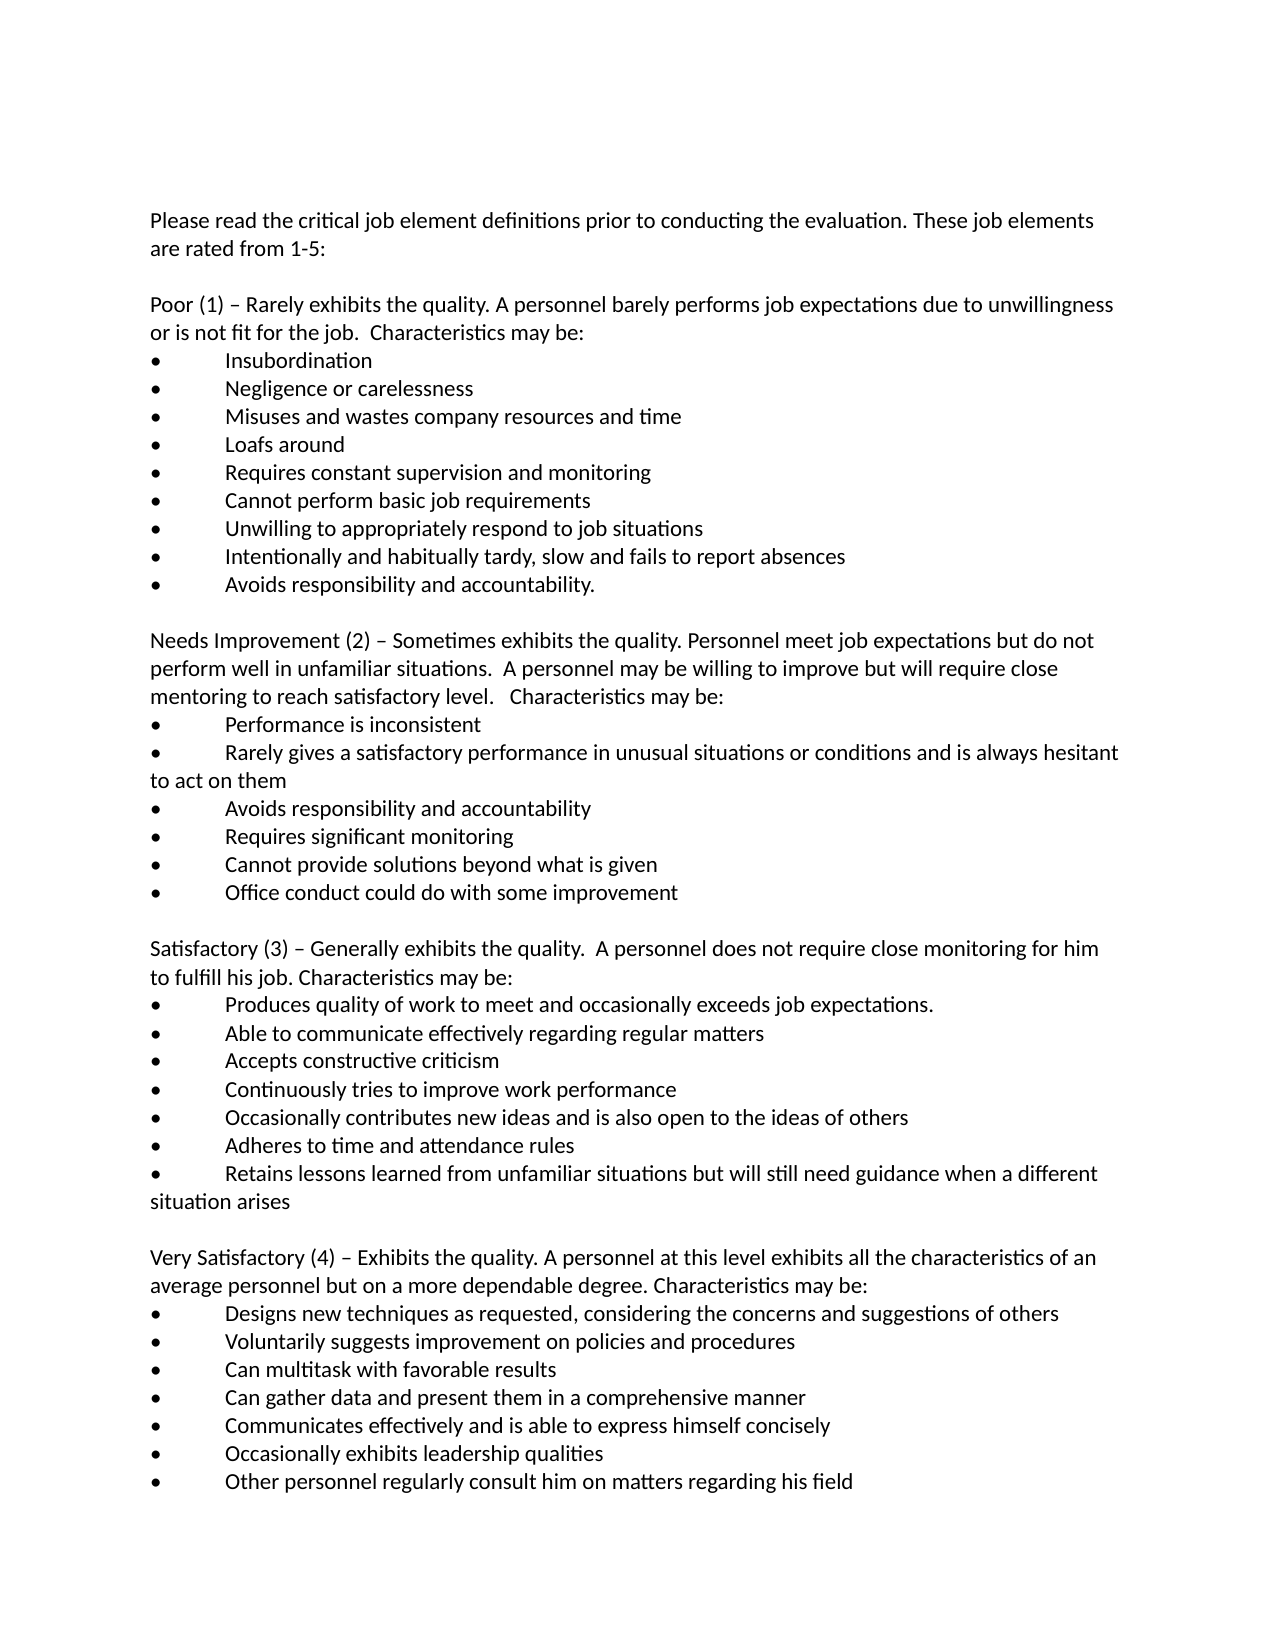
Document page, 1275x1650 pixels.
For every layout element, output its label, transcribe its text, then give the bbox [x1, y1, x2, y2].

text • Can gather data and present them in a comprehensive manner [150, 1383, 1125, 1411]
text • Intentionally and habitually tardy, slow and fails to report absences [150, 542, 1125, 570]
text • Unwilling to appropriately respond to job situations [150, 514, 1125, 542]
text • Can multitask with favorable results [150, 1355, 1125, 1383]
text • Accepts constructive criticism [150, 1047, 1125, 1075]
text • Avoids responsibility and accountability [150, 794, 1125, 822]
text Please read the critical job element definitions prior to conducting the evaluation. These job elements are rated from 1-5: [150, 206, 1125, 262]
text Needs Improvement (2) – Sometimes exhibits the quality. Personnel meet job expectations but do not perform well in unfamiliar situations. A personnel may be willing to improve but will require close mentoring to reach satisfactory level. Characteristics may be: [150, 626, 1125, 710]
text • Cannot provide solutions beyond what is given [150, 851, 1125, 878]
text • Requires constant supervision and monitoring [150, 458, 1125, 486]
text • Produces quality of work to meet and occasionally exceeds job expectations. [150, 991, 1125, 1019]
text • Requires significant monitoring [150, 822, 1125, 851]
text Satisfactory (3) – Generally exhibits the quality. A personnel does not require close monitoring for him to fulfill his job. Characteristics may be: [150, 934, 1125, 991]
text • Other personnel regularly consult him on matters regarding his field [150, 1467, 1125, 1495]
text • Cannot perform basic job requirements [150, 486, 1125, 514]
text Poor (1) – Rarely exhibits the quality. A personnel barely performs job expectations due to unwillingness or is not fit for the job. Characteristics may be: [150, 290, 1125, 346]
text • Insubordination [150, 346, 1125, 374]
text • Retains lessons learned from unfamiliar situations but will still need guidance when a different situation arises [150, 1159, 1125, 1215]
text • Continuously tries to improve work performance [150, 1075, 1125, 1103]
text • Adheres to time and attendance rules [150, 1131, 1125, 1159]
text • Avoids responsibility and accountability. [150, 570, 1125, 598]
text • Occasionally exhibits leadership qualities [150, 1439, 1125, 1467]
text • Occasionally contributes new ideas and is also open to the ideas of others [150, 1103, 1125, 1131]
text Very Satisfactory (4) – Exhibits the quality. A personnel at this level exhibits all the characteristics of an average personnel but on a more dependable degree. Characteristics may be: [150, 1243, 1125, 1299]
text • Office conduct could do with some improvement [150, 878, 1125, 907]
text • Performance is inconsistent [150, 710, 1125, 738]
text • Rarely gives a satisfactory performance in unusual situations or conditions and is always hesitant to act on them [150, 738, 1125, 794]
text • Voluntarily suggests improvement on policies and procedures [150, 1327, 1125, 1355]
text • Designs new techniques as requested, considering the concerns and suggestions of others [150, 1299, 1125, 1327]
text • Able to communicate effectively regarding regular matters [150, 1019, 1125, 1047]
text • Loafs around [150, 430, 1125, 458]
text • Communicates effectively and is able to express himself concisely [150, 1411, 1125, 1439]
text • Misuses and wastes company resources and time [150, 402, 1125, 430]
text • Negligence or carelessness [150, 374, 1125, 402]
